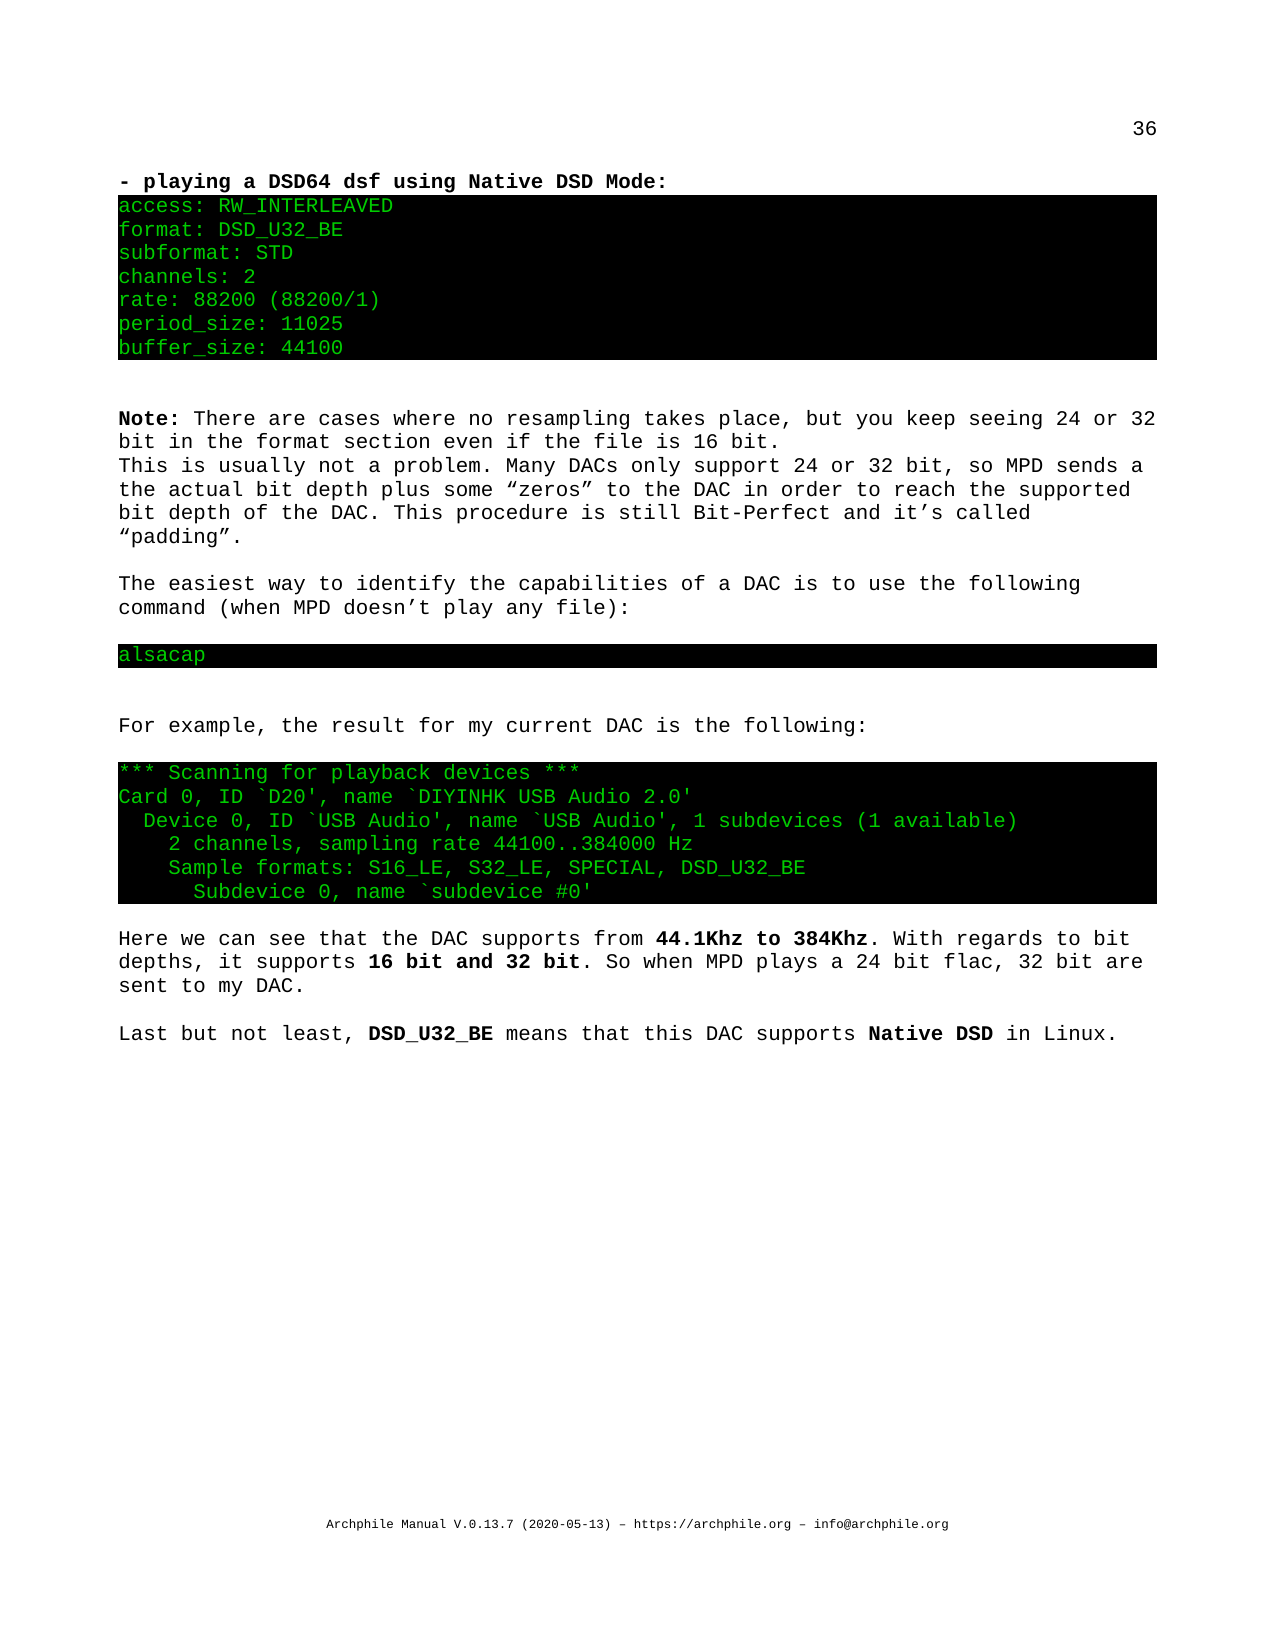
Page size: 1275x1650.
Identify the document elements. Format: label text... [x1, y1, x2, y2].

text This is usually not a problem. Many DACs only support 24 or 32 bit, so MPD sends a the actual bit depth plus some “zeros” to the DAC in order to reach the supported bit depth of the DAC. This procedure is still Bit-Perfect and it’s called “padding”. [118, 455, 1157, 549]
text - playing a DSD64 dsf using Native DSD Mode: [118, 171, 1157, 195]
text For example, the result for my current DAC is the following: [118, 715, 1157, 739]
text The easiest way to identify the capabilities of a DAC is to use the following command (when MPD doesn’t play any file): [118, 573, 1157, 621]
text access: RW_INTERLEAVED [118, 195, 1157, 218]
text *** Scanning for playback devices *** [118, 762, 1157, 786]
text Last but not least, DSD_U32_BE means that this DAC supports Native DSD in Linux. [118, 1022, 1157, 1046]
text period_size: 11025 [118, 313, 1157, 337]
text rate: 88200 (88200/1) [118, 289, 1157, 313]
text subformat: STD [118, 242, 1157, 266]
text Device 0, ID `USB Audio', name `USB Audio', 1 subdevices (1 available) [118, 810, 1157, 833]
text Note: There are cases where no resampling takes place, but you keep seeing 24 or 32 bit in the format section even if the file is 16 bit. [118, 408, 1157, 455]
text format: DSD_U32_BE [118, 218, 1157, 242]
text alsacap [118, 644, 1157, 668]
text Subdevice 0, name `subdevice #0' [118, 881, 1157, 904]
text Card 0, ID `D20', name `DIYINHK USB Audio 2.0' [118, 786, 1157, 810]
text buffer_size: 44100 [118, 337, 1157, 360]
text channels: 2 [118, 266, 1157, 289]
text Sample formats: S16_LE, S32_LE, SPECIAL, DSD_U32_BE [118, 857, 1157, 881]
text Here we can see that the DAC supports from 44.1Khz to 384Khz. With regards to bit depths, it supports 16 bit and 32 bit. So when MPD plays a 24 bit flac, 32 bit are sent to my DAC. [118, 928, 1157, 999]
text 2 channels, sampling rate 44100..384000 Hz [118, 833, 1157, 857]
